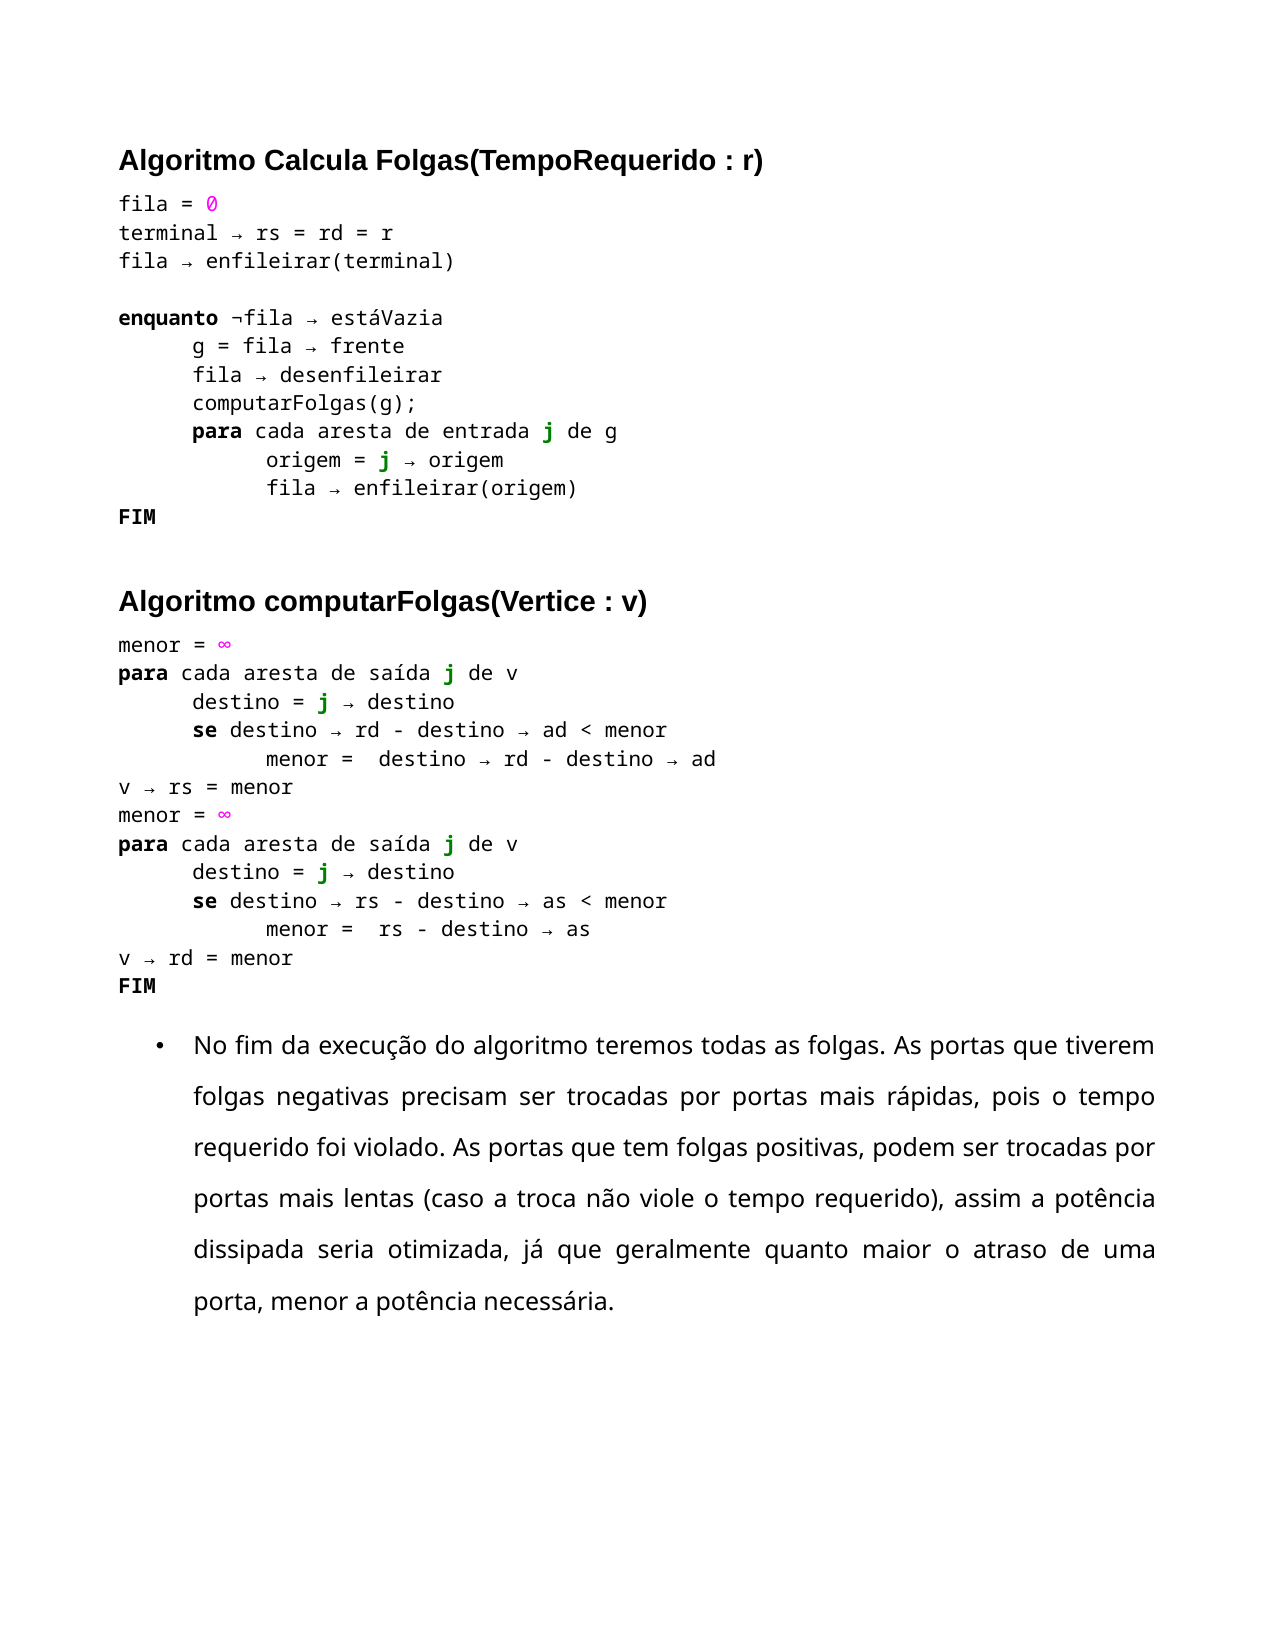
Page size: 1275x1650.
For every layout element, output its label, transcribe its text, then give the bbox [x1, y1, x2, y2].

text menor = destino → rd - destino → ad [118, 744, 1157, 772]
text se destino → rs - destino → as < menor [118, 886, 1157, 914]
text fila → enfileirar(origem) [118, 473, 1157, 502]
text fila → desenfileirar [118, 360, 1157, 388]
text v → rs = menor [118, 772, 1157, 801]
subtitle Algoritmo computarFolgas(Vertice : v) [118, 584, 1157, 617]
text FIM [118, 502, 1157, 530]
text terminal → rs = rd = r [118, 218, 1157, 246]
text menor = rs - destino → as [118, 914, 1157, 943]
text se destino → rd - destino → ad < menor [118, 715, 1157, 744]
text g = fila → frente [118, 331, 1157, 360]
list No fim da execução do algoritmo teremos todas as folgas. As portas que tiverem folgas negativas precisam ser trocadas por portas mais rápidas, pois o tempo requerido foi violado. As portas que tem folgas positivas, podem ser trocadas por portas mais lentas (caso a troca não viole o tempo requerido), assim a potência dissipada seria otimizada, já que geralmente quanto maior o atraso de uma porta, menor a potência necessária. [156, 1028, 1157, 1317]
text menor = ∞ [118, 630, 1157, 658]
text enquanto ¬fila → estáVazia [118, 303, 1157, 331]
subtitle Algoritmo Calcula Folgas(TempoRequerido : r) [118, 143, 1157, 177]
text para cada aresta de saída j de v [118, 658, 1157, 687]
text FIM [118, 971, 1157, 999]
text fila = 0 [118, 189, 1157, 218]
text fila → enfileirar(terminal) [118, 246, 1157, 274]
text computarFolgas(g); [118, 388, 1157, 417]
text para cada aresta de saída j de v [118, 829, 1157, 857]
text origem = j → origem [118, 445, 1157, 473]
text destino = j → destino [118, 687, 1157, 715]
text para cada aresta de entrada j de g [118, 417, 1157, 445]
text destino = j → destino [118, 857, 1157, 886]
text menor = ∞ [118, 801, 1157, 829]
text v → rd = menor [118, 943, 1157, 971]
